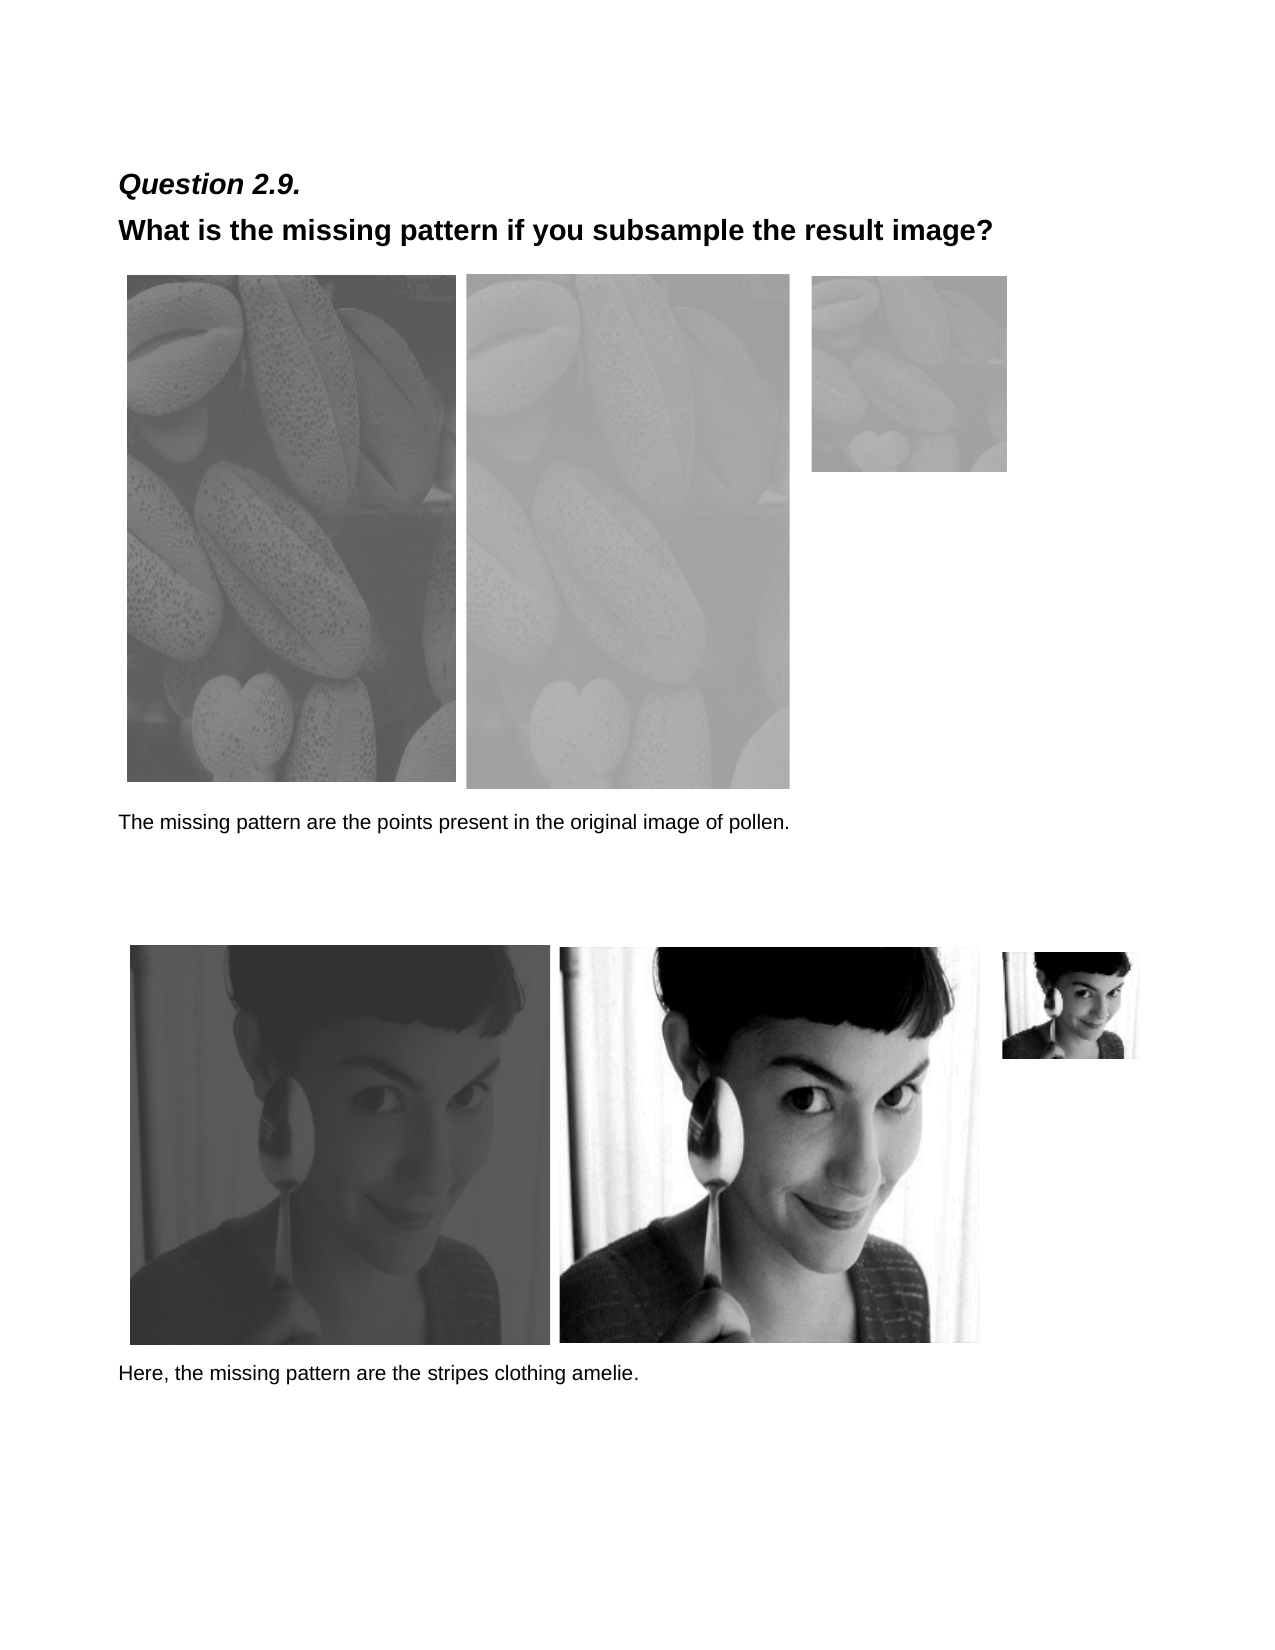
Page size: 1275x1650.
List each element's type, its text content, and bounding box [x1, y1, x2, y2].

text Here, the missing pattern are the stripes clothing amelie. [118, 1337, 1157, 1385]
picture [559, 947, 980, 1343]
text The missing pattern are the points present in the original image of pollen. [118, 810, 1157, 834]
text What is the missing pattern if you subsample the result image? [118, 213, 1157, 247]
picture [130, 945, 550, 1345]
picture [127, 275, 456, 782]
picture [1002, 952, 1140, 1059]
subtitle Question 2.9. [118, 167, 1157, 201]
picture [466, 274, 790, 789]
picture [811, 276, 1007, 472]
